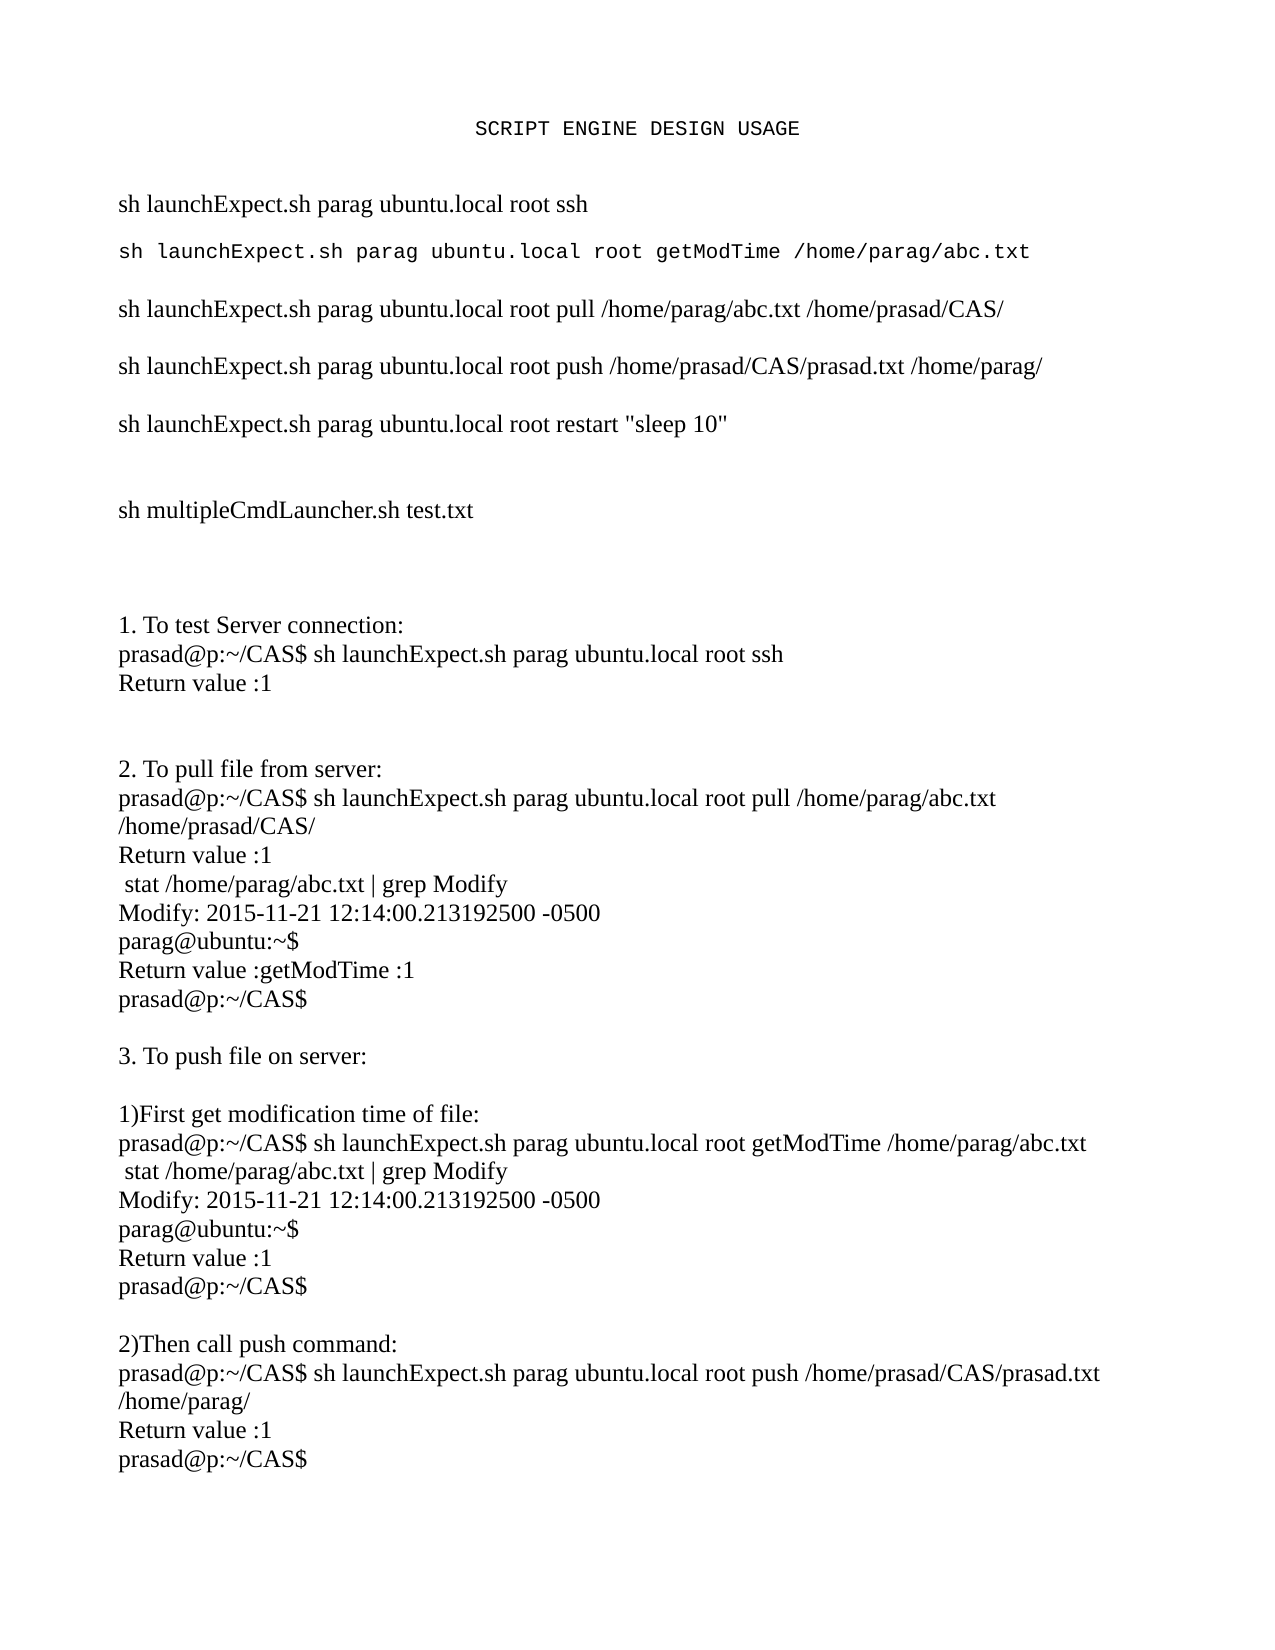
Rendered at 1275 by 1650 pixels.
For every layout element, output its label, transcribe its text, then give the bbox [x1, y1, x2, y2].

text Modify: 2015-11-21 12:14:00.213192500 -0500 [118, 898, 1157, 926]
text sh launchExpect.sh parag ubuntu.local root getModTime /home/parag/abc.txt [118, 241, 1157, 265]
text 1. To test Server connection: [118, 610, 1157, 639]
text 1)First get modification time of file: [118, 1099, 1157, 1128]
text sh launchExpect.sh parag ubuntu.local root restart "sleep 10" [118, 409, 1157, 438]
text Return value :1 [118, 840, 1157, 869]
text stat /home/parag/abc.txt | grep Modify [118, 1156, 1157, 1185]
text Return value :1 [118, 1243, 1157, 1271]
text Modify: 2015-11-21 12:14:00.213192500 -0500 [118, 1185, 1157, 1214]
text parag@ubuntu:~$ [118, 926, 1157, 955]
text prasad@p:~/CAS$ sh launchExpect.sh parag ubuntu.local root pull /home/parag/abc.txt /home/prasad/CAS/ [118, 783, 1157, 840]
text prasad@p:~/CAS$ sh launchExpect.sh parag ubuntu.local root getModTime /home/parag/abc.txt [118, 1128, 1157, 1156]
text Return value :1 [118, 668, 1157, 696]
text 3. To push file on server: [118, 1041, 1157, 1070]
text sh launchExpect.sh parag ubuntu.local root pull /home/parag/abc.txt /home/prasad/CAS/ [118, 294, 1157, 323]
text Return value :1 [118, 1415, 1157, 1444]
text prasad@p:~/CAS$ sh launchExpect.sh parag ubuntu.local root push /home/prasad/CAS/prasad.txt /home/parag/ [118, 1358, 1157, 1415]
text sh multipleCmdLauncher.sh test.txt [118, 495, 1157, 524]
text sh launchExpect.sh parag ubuntu.local root push /home/prasad/CAS/prasad.txt /home/parag/ [118, 351, 1157, 380]
text prasad@p:~/CAS$ [118, 984, 1157, 1013]
text stat /home/parag/abc.txt | grep Modify [118, 869, 1157, 898]
text prasad@p:~/CAS$ [118, 1271, 1157, 1300]
text 2. To pull file from server: [118, 754, 1157, 783]
text prasad@p:~/CAS$ sh launchExpect.sh parag ubuntu.local root ssh [118, 639, 1157, 668]
text prasad@p:~/CAS$ [118, 1444, 1157, 1473]
text 2)Then call push command: [118, 1329, 1157, 1358]
text sh launchExpect.sh parag ubuntu.local root ssh [118, 189, 1157, 218]
text Return value :getModTime :1 [118, 955, 1157, 984]
text SCRIPT ENGINE DESIGN USAGE [118, 118, 1157, 142]
text parag@ubuntu:~$ [118, 1214, 1157, 1243]
